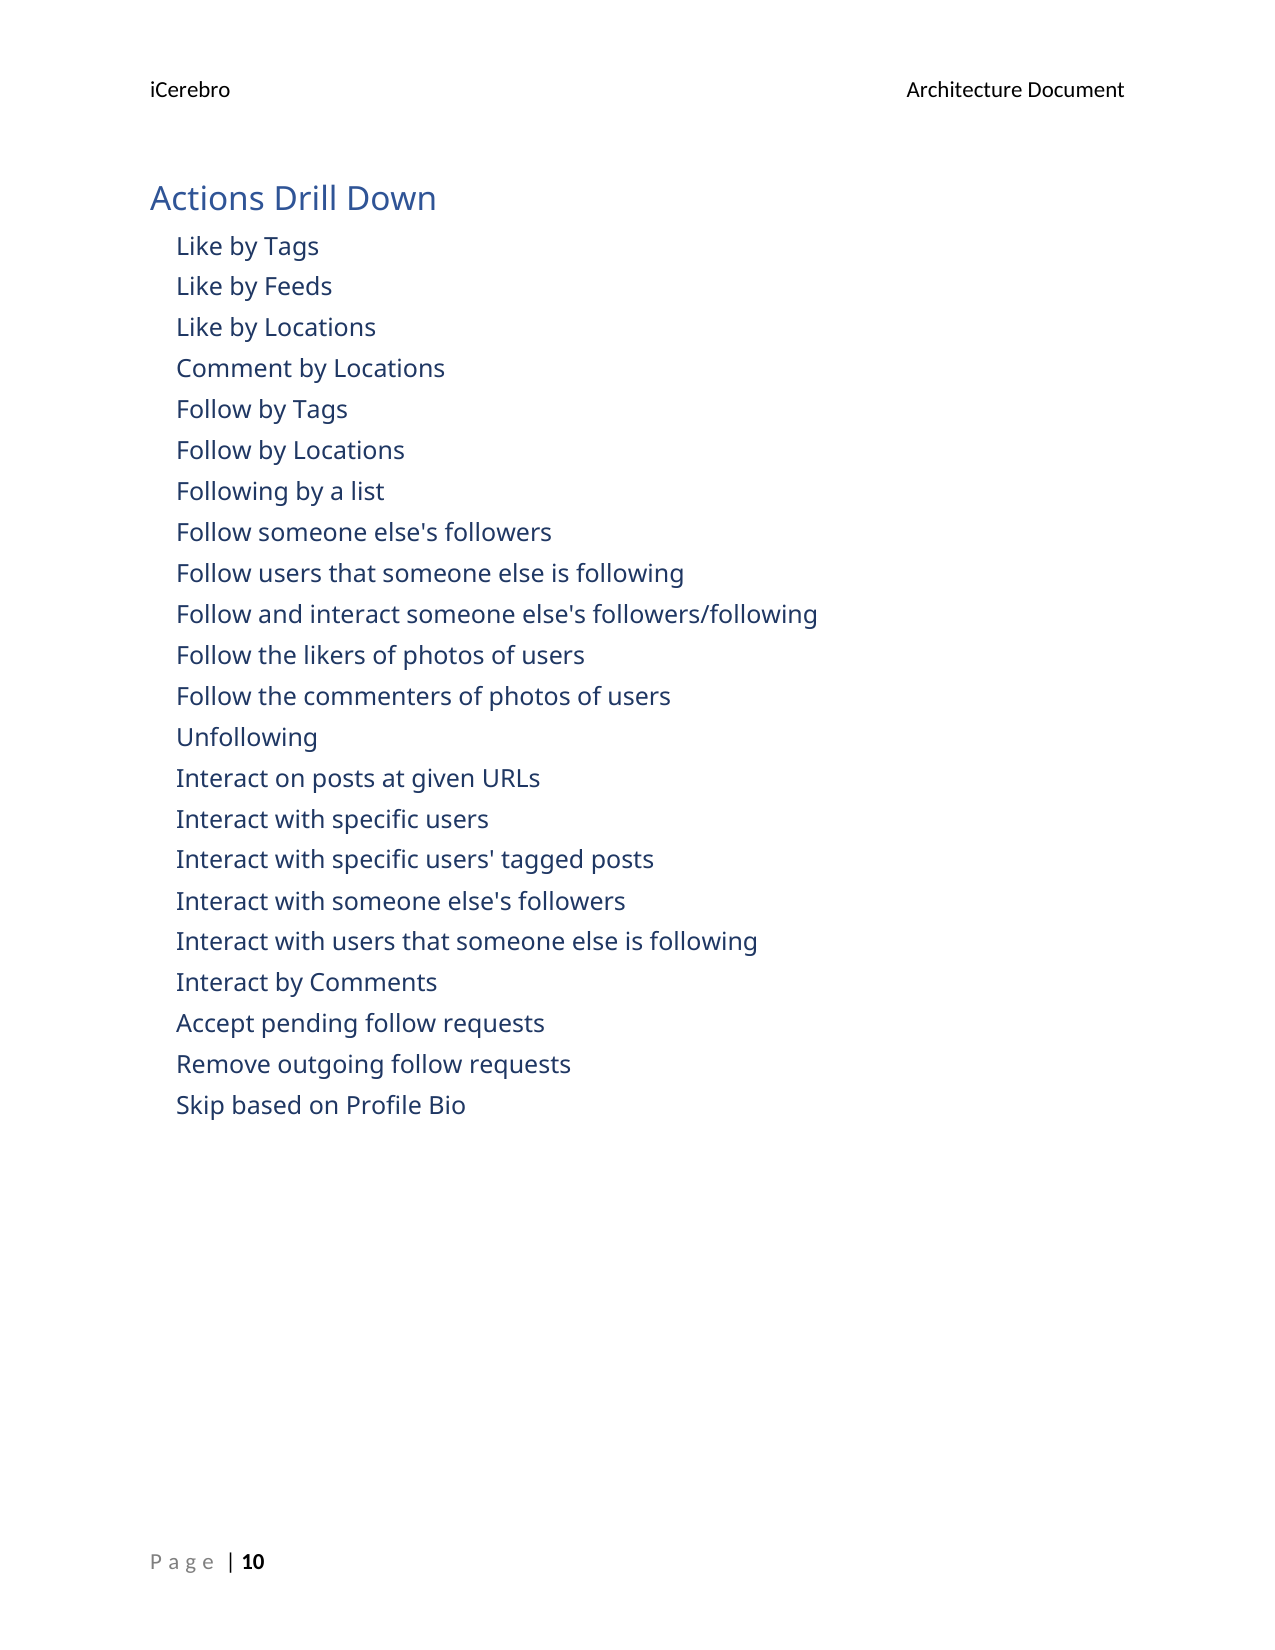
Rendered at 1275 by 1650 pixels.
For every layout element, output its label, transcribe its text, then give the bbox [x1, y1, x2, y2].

subtitle Comment by Locations [150, 351, 1125, 385]
subtitle Follow and interact someone else's followers/following [150, 597, 1125, 631]
subtitle Follow the commenters of photos of users [150, 678, 1125, 712]
subtitle Unfollowing [150, 719, 1125, 753]
subtitle Like by Feeds [150, 269, 1125, 303]
subtitle Interact with users that someone else is following [150, 924, 1125, 958]
subtitle Interact by Comments [150, 965, 1125, 999]
subtitle Like by Locations [150, 310, 1125, 344]
subtitle Follow someone else's followers [150, 515, 1125, 549]
subtitle Interact with specific users [150, 801, 1125, 835]
subtitle Follow the likers of photos of users [150, 637, 1125, 672]
subtitle Actions Drill Down [150, 175, 1125, 220]
subtitle Following by a list [150, 474, 1125, 508]
subtitle Skip based on Profile Bio [150, 1088, 1125, 1122]
subtitle Interact with someone else's followers [150, 883, 1125, 917]
subtitle Interact on posts at given URLs [150, 760, 1125, 794]
subtitle Accept pending follow requests [150, 1006, 1125, 1040]
subtitle Follow by Locations [150, 433, 1125, 467]
subtitle Follow users that someone else is following [150, 556, 1125, 590]
subtitle Like by Tags [150, 228, 1125, 262]
subtitle Follow by Tags [150, 392, 1125, 426]
subtitle Interact with specific users' tagged posts [150, 842, 1125, 876]
subtitle Remove outgoing follow requests [150, 1047, 1125, 1081]
